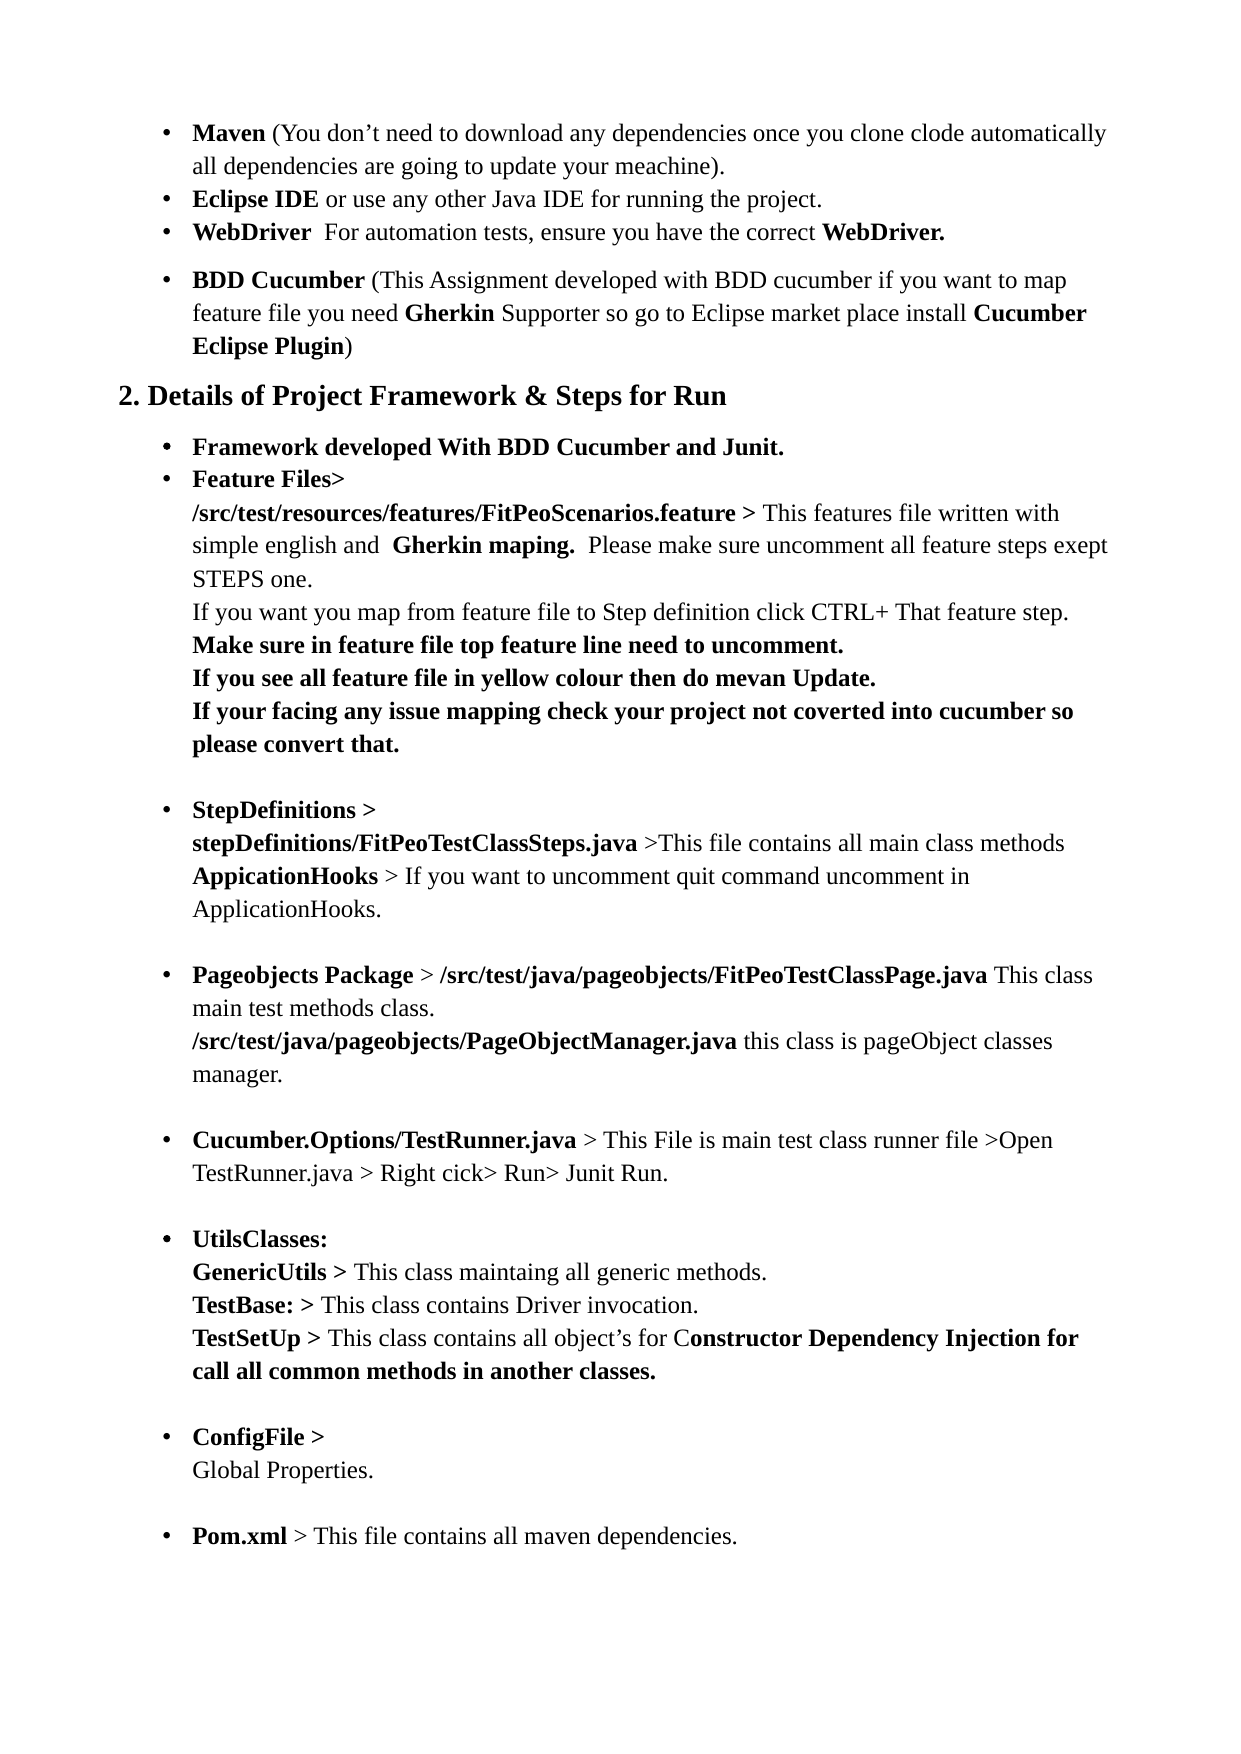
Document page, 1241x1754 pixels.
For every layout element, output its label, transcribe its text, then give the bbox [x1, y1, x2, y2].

list Eclipse IDE or use any other Java IDE for running the project. [162, 184, 1122, 213]
list Cucumber.Options/TestRunner.java > This File is main test class runner file >Open TestRunner.java > Right cick> Run> Junit Run. [162, 1125, 1122, 1220]
list UtilsClasses: GenericUtils > This class maintaing all generic methods. TestBase: > This class contains Driver invocation. TestSetUp > This class contains all object’s for Constructor Dependency Injection for call all common methods in another classes. [162, 1224, 1122, 1418]
list If your facing any issue mapping check your project not coverted into cucumber so please convert that. [162, 696, 1122, 757]
list Feature Files> /src/test/resources/features/FitPeoScenarios.feature > This features file written with simple english and Gherkin maping. Please make sure uncomment all feature steps exept STEPS one. [162, 464, 1122, 592]
list ConfigFile > Global Properties. [162, 1422, 1122, 1517]
list Pom.xml > This file contains all maven dependencies. [162, 1521, 1122, 1583]
list BDD Cucumber (This Assignment developed with BDD cucumber if you want to map feature file you need Gherkin Supporter so go to Eclipse market place install Cucumber Eclipse Plugin) [162, 265, 1122, 359]
list WebDriver For automation tests, ensure you have the correct WebDriver. [162, 217, 1122, 246]
list If you see all feature file in yellow colour then do mevan Update. [162, 663, 1122, 691]
list Framework developed With BDD Cucumber and Junit. [162, 432, 1122, 460]
list Make sure in feature file top feature line need to uncomment. [162, 630, 1122, 658]
list If you want you map from feature file to Step definition click CTRL+ That feature step. [162, 597, 1122, 625]
list Maven (You don’t need to download any dependencies once you clone clode automatically all dependencies are going to update your meachine). [162, 118, 1122, 180]
list Pageobjects Package > /src/test/java/pageobjects/FitPeoTestClassPage.java This class main test methods class. /src/test/java/pageobjects/PageObjectManager.java this class is pageObject classes manager. [162, 960, 1122, 1121]
list StepDefinitions > stepDefinitions/FitPeoTestClassSteps.java >This file contains all main class methods AppicationHooks > If you want to uncomment quit command uncomment in ApplicationHooks. [162, 795, 1122, 956]
text 2. Details of Project Framework & Steps for Run [118, 378, 1122, 412]
